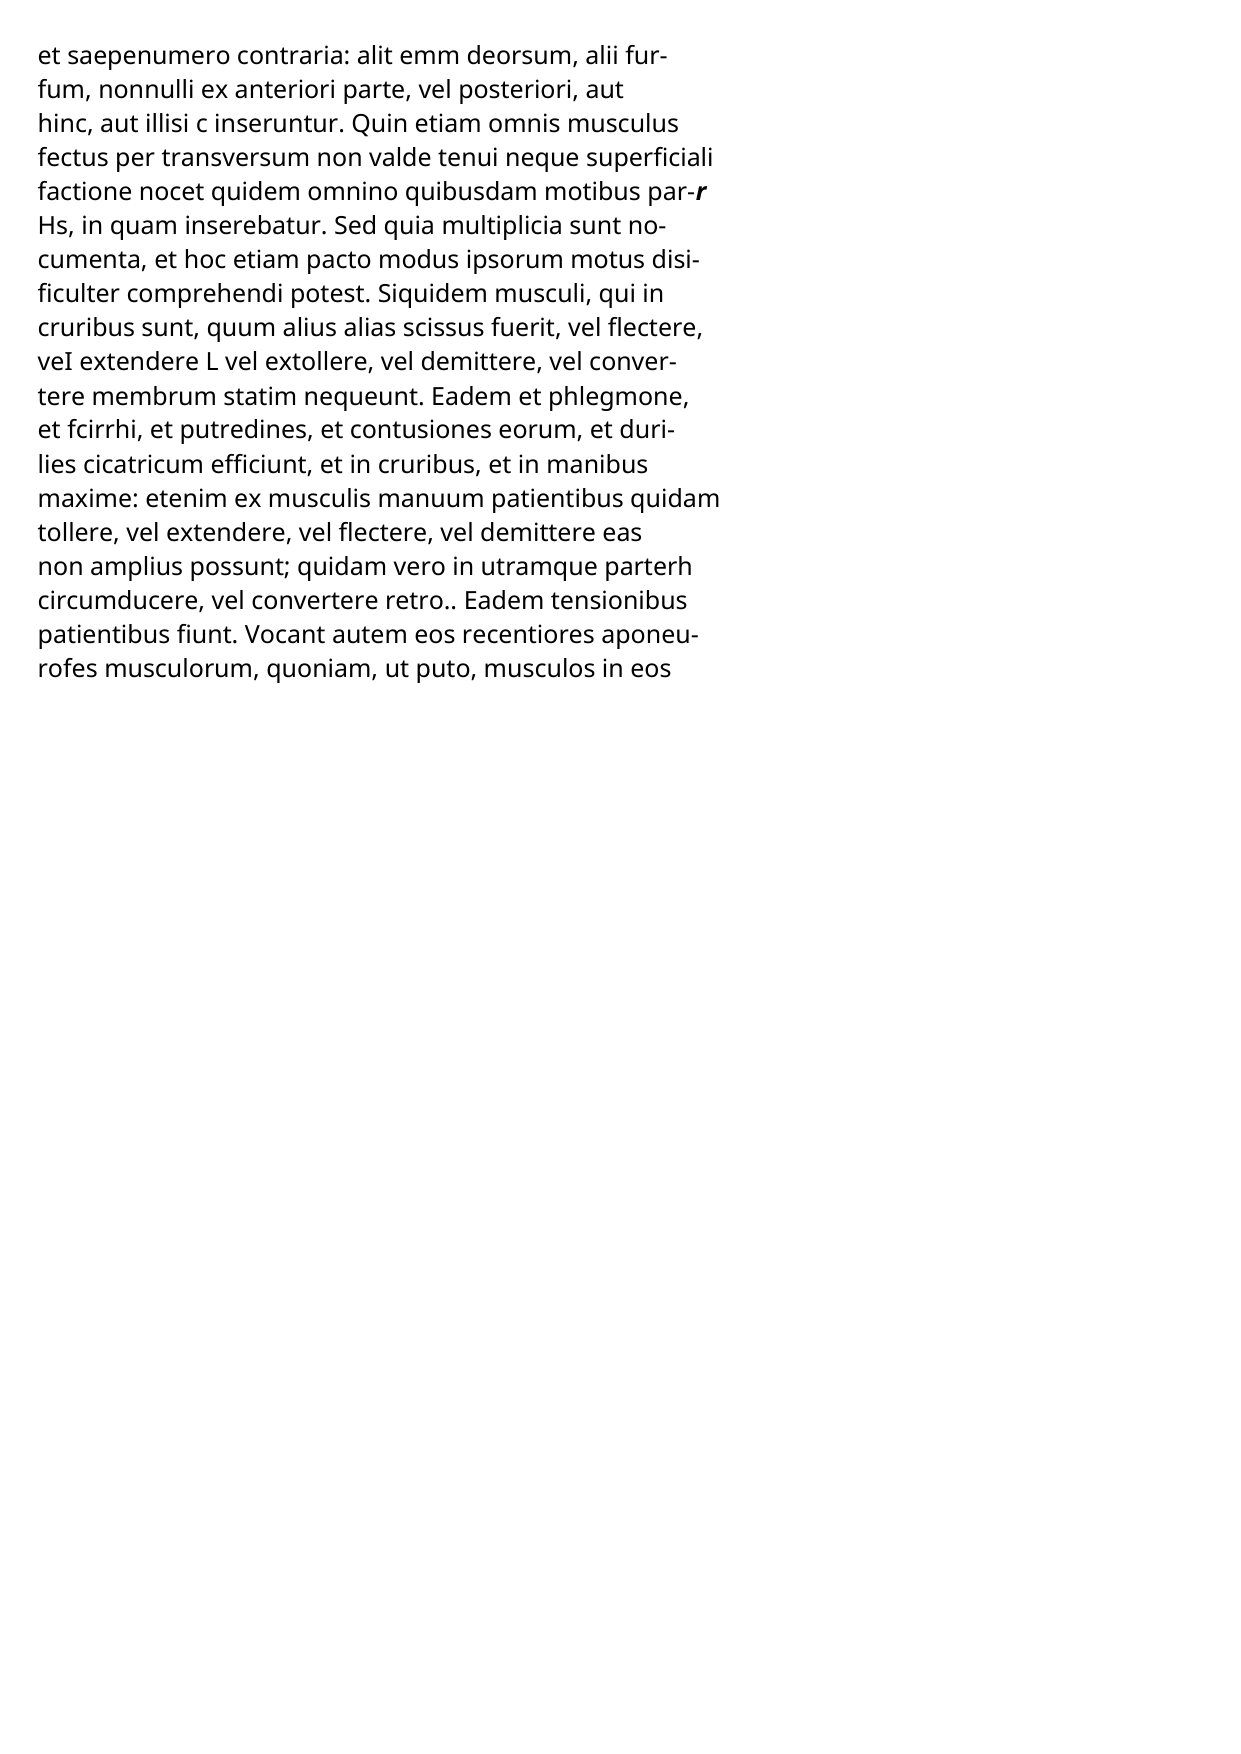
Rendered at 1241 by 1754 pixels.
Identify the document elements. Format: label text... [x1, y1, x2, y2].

text et saepenumero contraria: alit emm deorsum, alii fur- fum, nonnulli ex anteriori parte, vel posteriori, aut hinc, aut illisi c inseruntur. Quin etiam omnis musculus fectus per transversum non valde tenui neque superficiali factione nocet quidem omnino quibusdam motibus par-r Hs, in quam inserebatur. Sed quia multiplicia sunt no- cumenta, et hoc etiam pacto modus ipsorum motus disi- ficulter comprehendi potest. Siquidem musculi, qui in cruribus sunt, quum alius alias scissus fuerit, vel flectere, veI extendere L vel extollere, vel demittere, vel conver- tere membrum statim nequeunt. Eadem et phlegmone, et fcirrhi, et putredines, et contusiones eorum, et duri- lies cicatricum efficiunt, et in cruribus, et in manibus maxime: etenim ex musculis manuum patientibus quidam tollere, vel extendere, vel flectere, vel demittere eas non amplius possunt; quidam vero in utramque parterh circumducere, vel convertere retro.. Eadem tensionibus patientibus fiunt. Vocant autem eos recentiores aponeu- rofes musculorum, quoniam, ut puto, musculos in eos [37, 37, 1203, 685]
